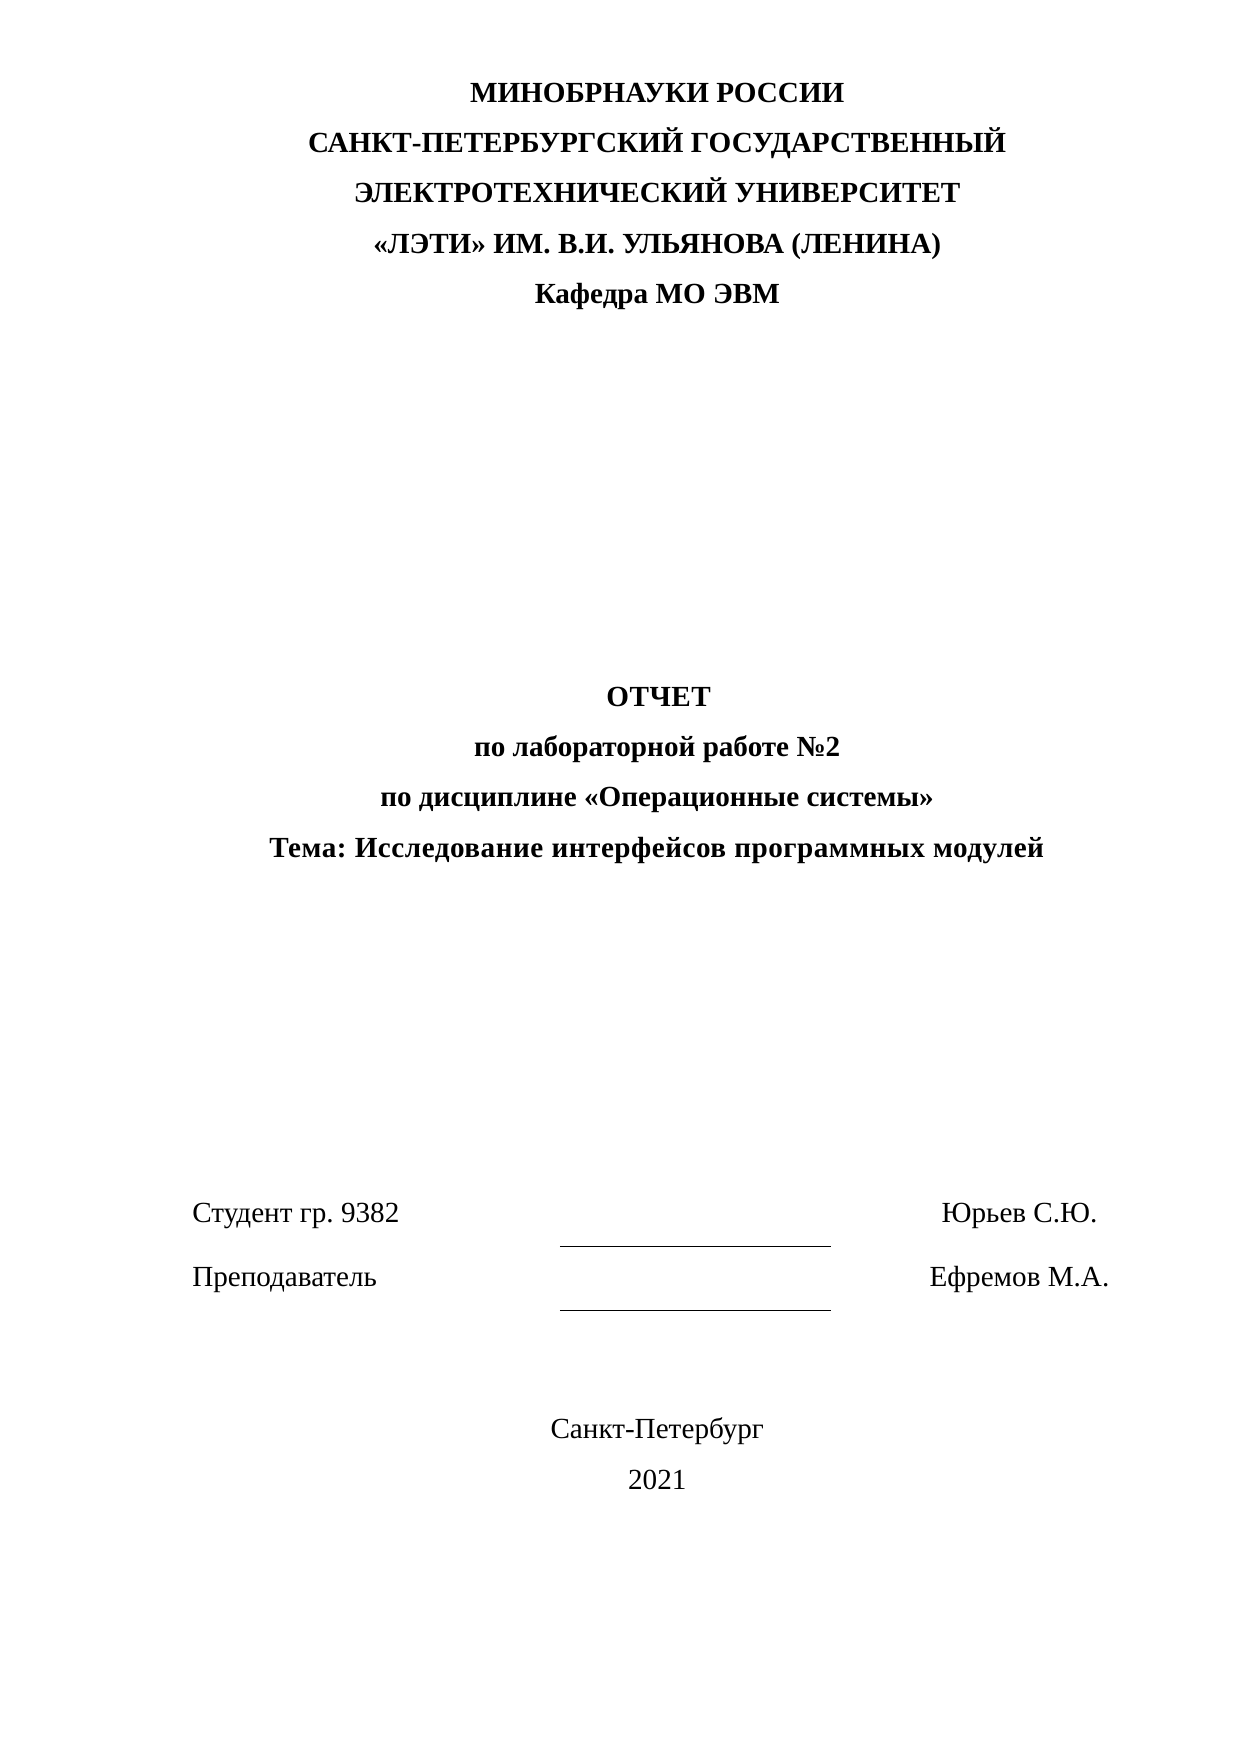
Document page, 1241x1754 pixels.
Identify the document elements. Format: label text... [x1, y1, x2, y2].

table_header [560, 1182, 831, 1246]
text МИНОБРНАУКИ РОССИИ [118, 75, 1122, 108]
text электротехнический университет [118, 176, 1122, 209]
table_cell Ефремов М.А. [831, 1246, 1133, 1310]
text отчет [118, 679, 1122, 712]
table_cell [560, 1247, 831, 1310]
table_header Юрьев С.Ю. [831, 1182, 1133, 1246]
text «ЛЭТИ» им. В.И. Ульянова (Ленина) [118, 226, 1122, 259]
text Кафедра МО ЭВМ [118, 276, 1122, 310]
text 2021 [118, 1462, 1122, 1495]
table_header Студент гр. 9382 [107, 1182, 560, 1246]
text по дисциплине «Операционные системы» [118, 779, 1122, 813]
text Санкт-Петербургский государственный [118, 125, 1122, 159]
text Тема: Исследование интерфейсов программных модулей [118, 830, 1122, 863]
table_cell Преподаватель [107, 1246, 560, 1310]
text по лабораторной работе №2 [118, 729, 1122, 763]
text Санкт-Петербург [118, 1411, 1122, 1445]
